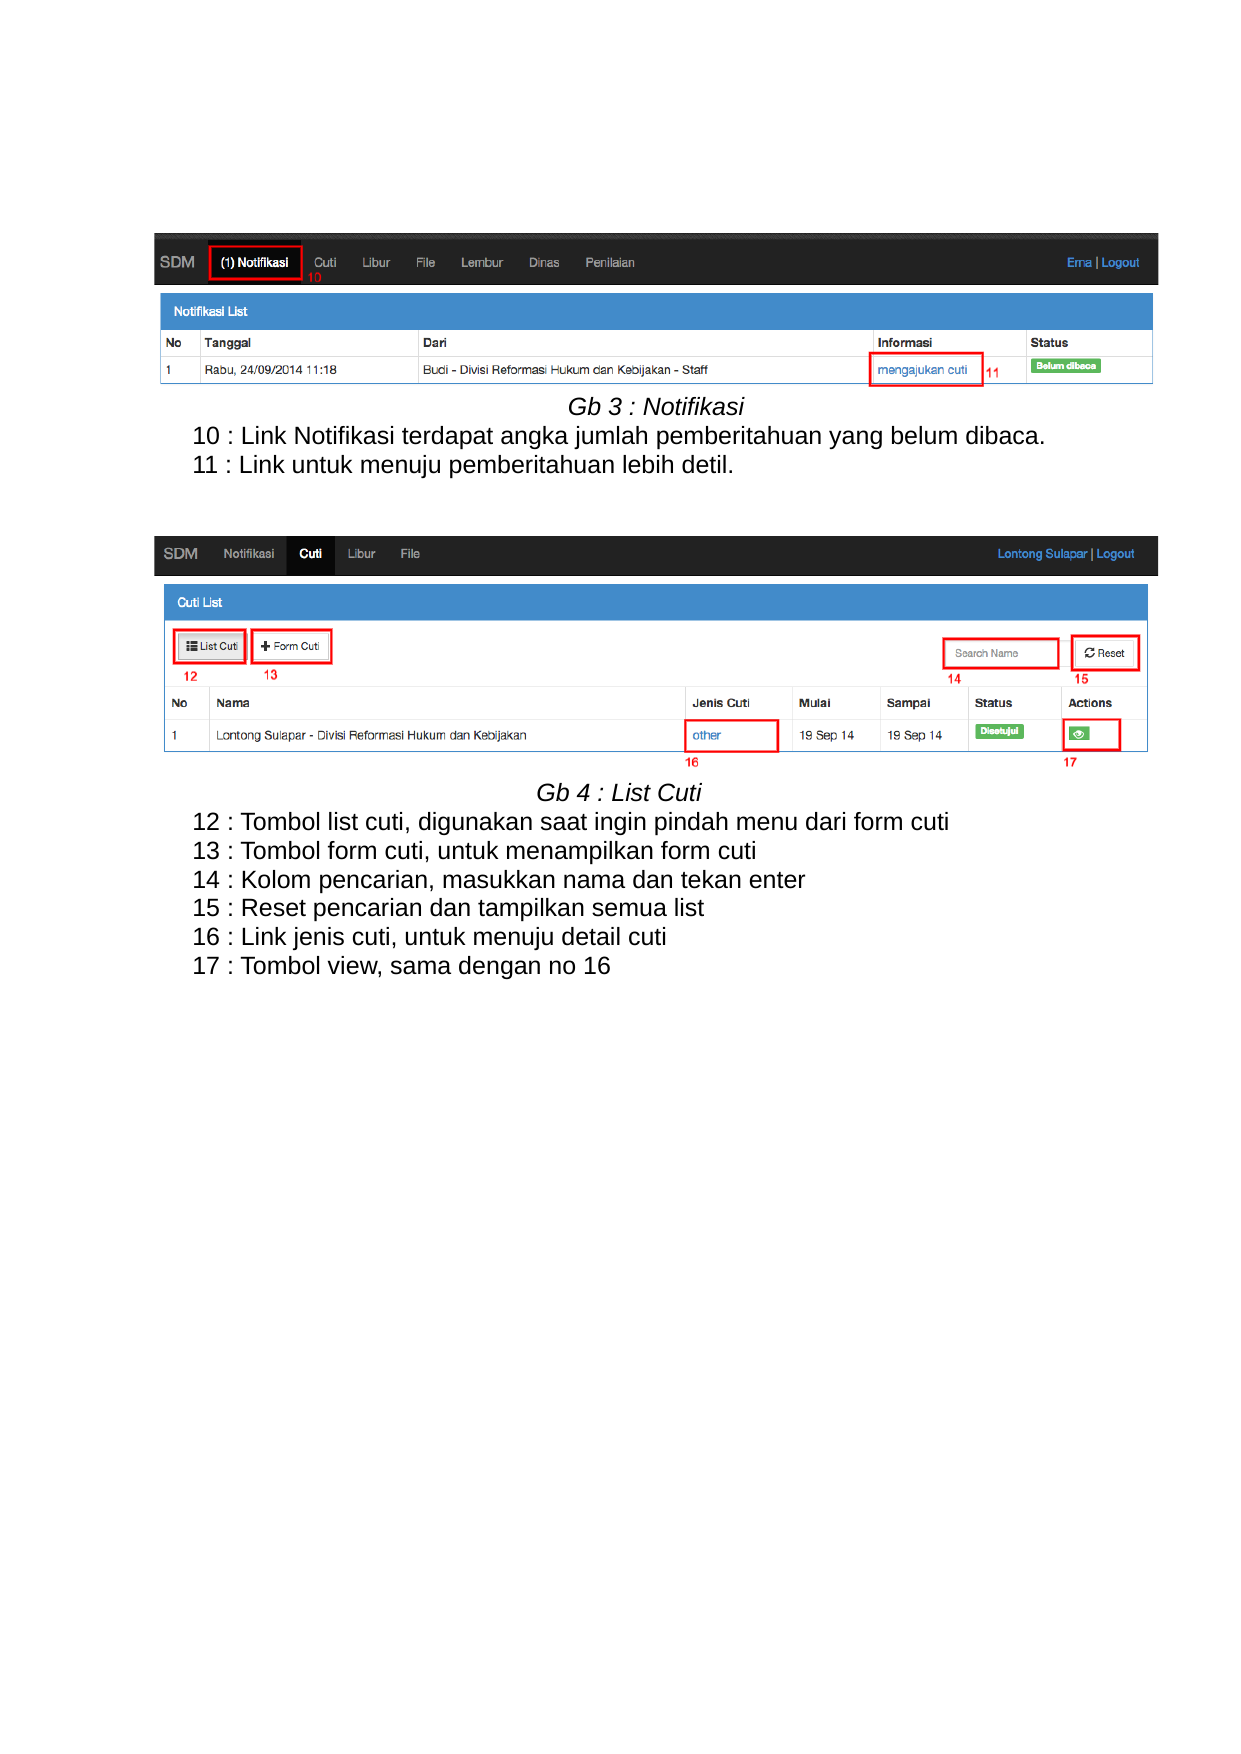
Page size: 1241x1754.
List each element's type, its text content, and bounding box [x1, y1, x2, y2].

picture [154, 536, 1159, 779]
text Gb 4 : List Cuti [118, 536, 1122, 807]
text 10 : Link Notifikasi terdapat angka jumlah pemberitahuan yang belum dibaca. [118, 421, 1122, 450]
text 12 : Tombol list cuti, digunakan saat ingin pindah menu dari form cuti [118, 807, 1122, 836]
text 14 : Kolom pencarian, masukkan nama dan tekan enter [118, 864, 1122, 893]
text Gb 3 : Notifikasi [118, 233, 1122, 421]
picture [154, 233, 1159, 393]
text 11 : Link untuk menuju pemberitahuan lebih detil. [118, 450, 1122, 478]
text 15 : Reset pencarian dan tampilkan semua list [118, 893, 1122, 922]
text 13 : Tombol form cuti, untuk menampilkan form cuti [118, 836, 1122, 864]
text 16 : Link jenis cuti, untuk menuju detail cuti [118, 922, 1122, 951]
text 17 : Tombol view, sama dengan no 16 [118, 951, 1122, 979]
